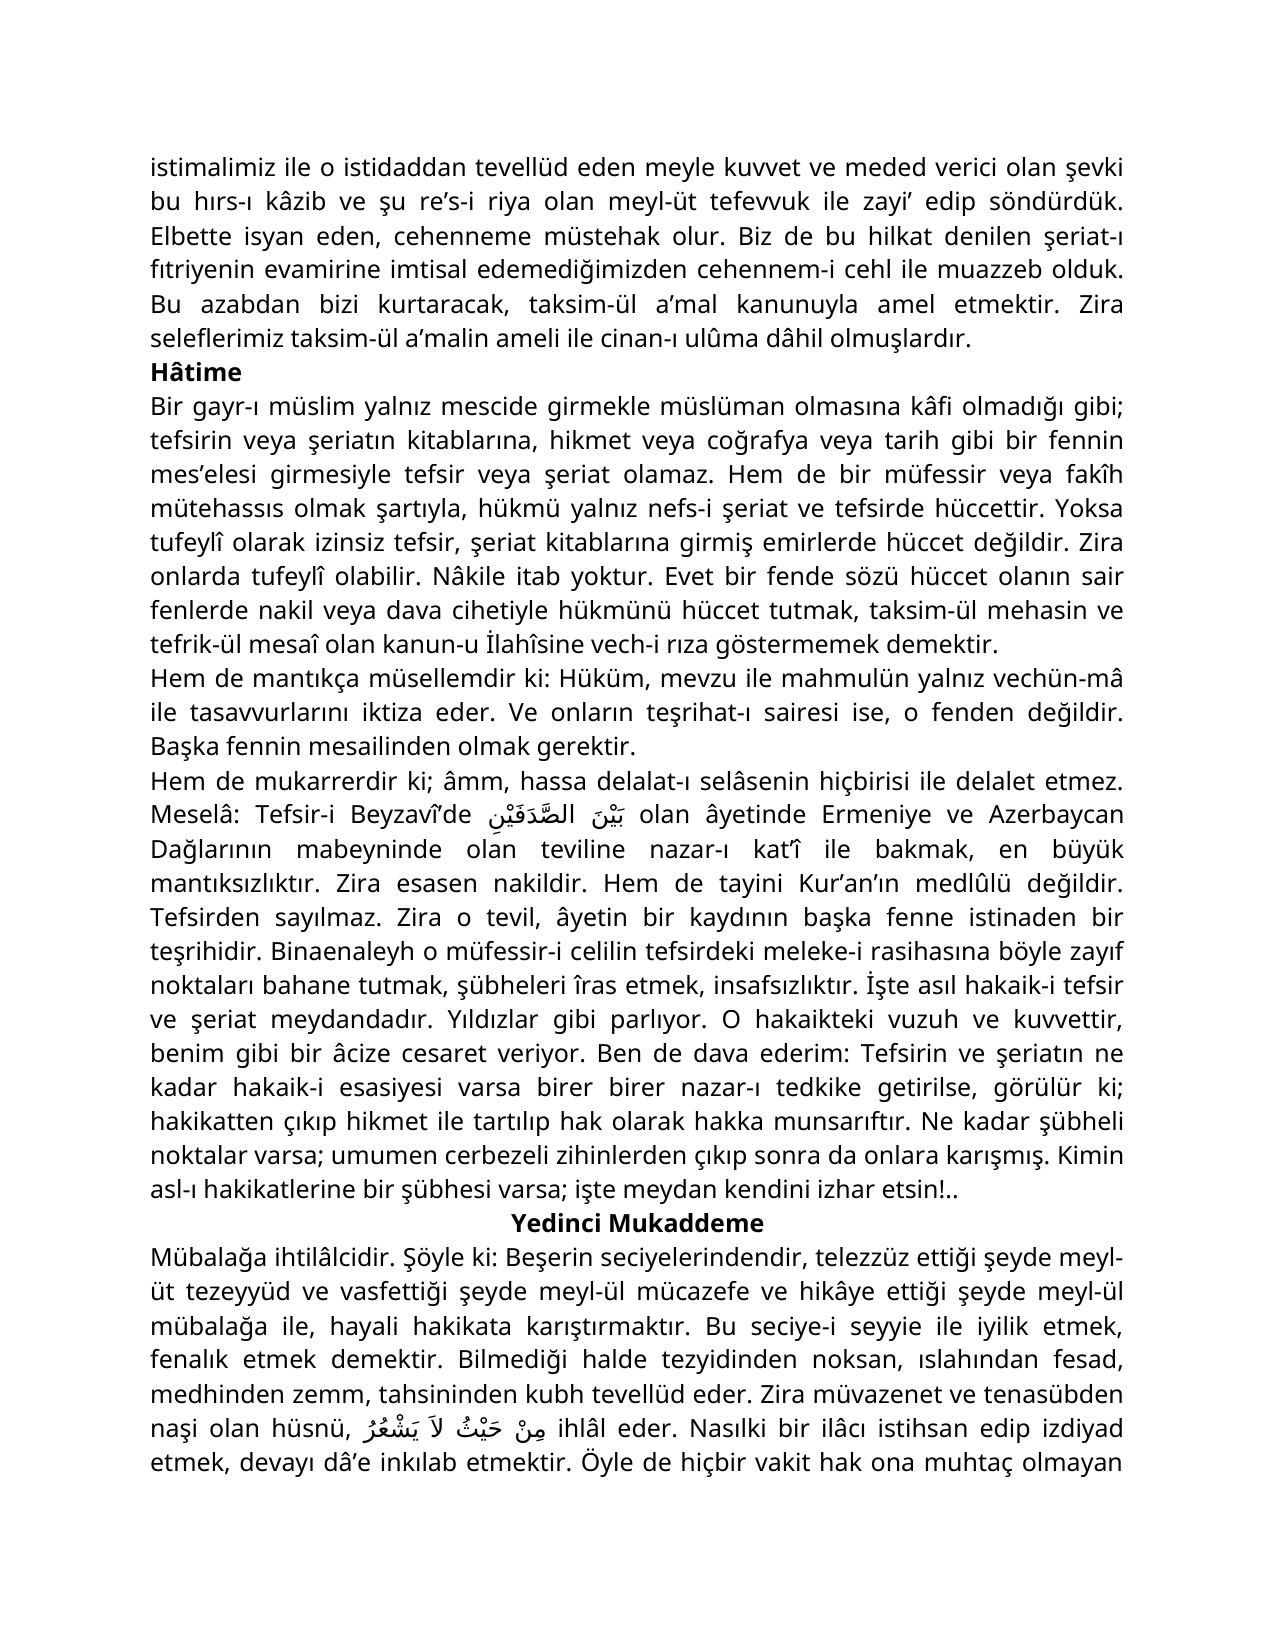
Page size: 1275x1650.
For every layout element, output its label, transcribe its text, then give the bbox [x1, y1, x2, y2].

text Hâtime [150, 354, 1125, 388]
text Hem de mantıkça müsellemdir ki: Hüküm, mevzu ile mahmulün yalnız vechün-mâ ile tasavvurlarını iktiza eder. Ve onların teşrihat-ı sairesi ise, o fenden değildir. Başka fennin mesailinden olmak gerektir. [150, 661, 1125, 763]
text Mübalağa ihtilâlcidir. Şöyle ki: Beşerin seciyelerindendir, telezzüz ettiği şeyde meyl-üt tezeyyüd ve vasfettiği şeyde meyl-ül mücazefe ve hikâye ettiği şeyde meyl-ül mübalağa ile, hayali hakikata karıştırmaktır. Bu seciye-i seyyie ile iyilik etmek, fenalık etmek demektir. Bilmediği halde tezyidinden noksan, ıslahından fesad, medhinden zemm, tahsininden kubh tevellüd eder. Zira müvazenet ve tenasübden naşi olan hüsnü, مِنْ حَيْثُ لاَ يَشْعُرُ ihlâl eder. Nasılki bir ilâcı istihsan edip izdiyad etmek, devayı dâ’e inkılab etmektir. Öyle de hiçbir vakit hak ona muhtaç olmayan mübalağalı tergib ve terhib ile, gıybeti katle müsavi veya ayakta bevletmek zina derecesinde göstermek veya bir dirhemi tasadduk etmek hacca mukabil tutmak gibi müvazenesiz sözler, katl ve zinayı tahfif ve haccın kıymetini tenzil ediyorlar. Bu sırra binaen: Vaiz hem hakîm, hem muhakemeli olmalıdır. Evet müvazenesiz vaizler, çok hakaik-i neyyire-i diniyenin husufuna sebeb olmuşlardır. Meselâ: İnşikak-ı Kamer olan mu’cize-i mütevatire-i bahireyi, meyl-ül mücazefe ile, arza nüzul ile peygamberin cebine girip çıkmış olan ilâve, o güneş-misal mu’cizeyi Süha yıldızı gibi mahfî ve kamer-misal olan bürhan-ı nübüvveti münhasif ettiği gibi münkirlerinin bahanelerine kapılar açtı. [150, 1240, 1125, 1478]
subtitle Yedinci Mukaddeme [150, 1206, 1125, 1240]
text Bir gayr-ı müslim yalnız mescide girmekle müslüman olmasına kâfi olmadığı gibi; tefsirin veya şeriatın kitablarına, hikmet veya coğrafya veya tarih gibi bir fennin mes’elesi girmesiyle tefsir veya şeriat olamaz. Hem de bir müfessir veya fakîh mütehassıs olmak şartıyla, hükmü yalnız nefs-i şeriat ve tefsirde hüccettir. Yoksa tufeylî olarak izinsiz tefsir, şeriat kitablarına girmiş emirlerde hüccet değildir. Zira onlarda tufeylî olabilir. Nâkile itab yoktur. Evet bir fende sözü hüccet olanın sair fenlerde nakil veya dava cihetiyle hükmünü hüccet tutmak, taksim-ül mehasin ve tefrik-ül mesaî olan kanun-u İlahîsine vech-i rıza göstermemek demektir. [150, 388, 1125, 661]
text Hem de mukarrerdir ki; âmm, hassa delalat-ı selâsenin hiçbirisi ile delalet etmez. Meselâ: Tefsir-i Beyzavî’de بَيْنَ الصَّدَفَيْنِ olan âyetinde Ermeniye ve Azerbaycan Dağlarının mabeyninde olan teviline nazar-ı kat’î ile bakmak, en büyük mantıksızlıktır. Zira esasen nakildir. Hem de tayini Kur’an’ın medlûlü değildir. Tefsirden sayılmaz. Zira o tevil, âyetin bir kaydının başka fenne istinaden bir teşrihidir. Binaenaleyh o müfessir-i celilin tefsirdeki meleke-i rasihasına böyle zayıf noktaları bahane tutmak, şübheleri îras etmek, insafsızlıktır. İşte asıl hakaik-i tefsir ve şeriat meydandadır. Yıldızlar gibi parlıyor. O hakaikteki vuzuh ve kuvvettir, benim gibi bir âcize cesaret veriyor. Ben de dava ederim: Tefsirin ve şeriatın ne kadar hakaik-i esasiyesi varsa birer birer nazar-ı tedkike getirilse, görülür ki; hakikatten çıkıp hikmet ile tartılıp hak olarak hakka munsarıftır. Ne kadar şübheli noktalar varsa; umumen cerbezeli zihinlerden çıkıp sonra da onlara karışmış. Kimin asl-ı hakikatlerine bir şübhesi varsa; işte meydan kendini izhar etsin!.. [150, 763, 1125, 1206]
text istimalimiz ile o istidaddan tevellüd eden meyle kuvvet ve meded verici olan şevki bu hırs-ı kâzib ve şu re’s-i riya olan meyl-üt tefevvuk ile zayi’ edip söndürdük. Elbette isyan eden, cehenneme müstehak olur. Biz de bu hilkat denilen şeriat-ı fıtriyenin evamirine imtisal edemediğimizden cehennem-i cehl ile muazzeb olduk. Bu azabdan bizi kurtaracak, taksim-ül a’mal kanunuyla amel etmektir. Zira seleflerimiz taksim-ül a’malin ameli ile cinan-ı ulûma dâhil olmuşlardır. [150, 150, 1125, 354]
